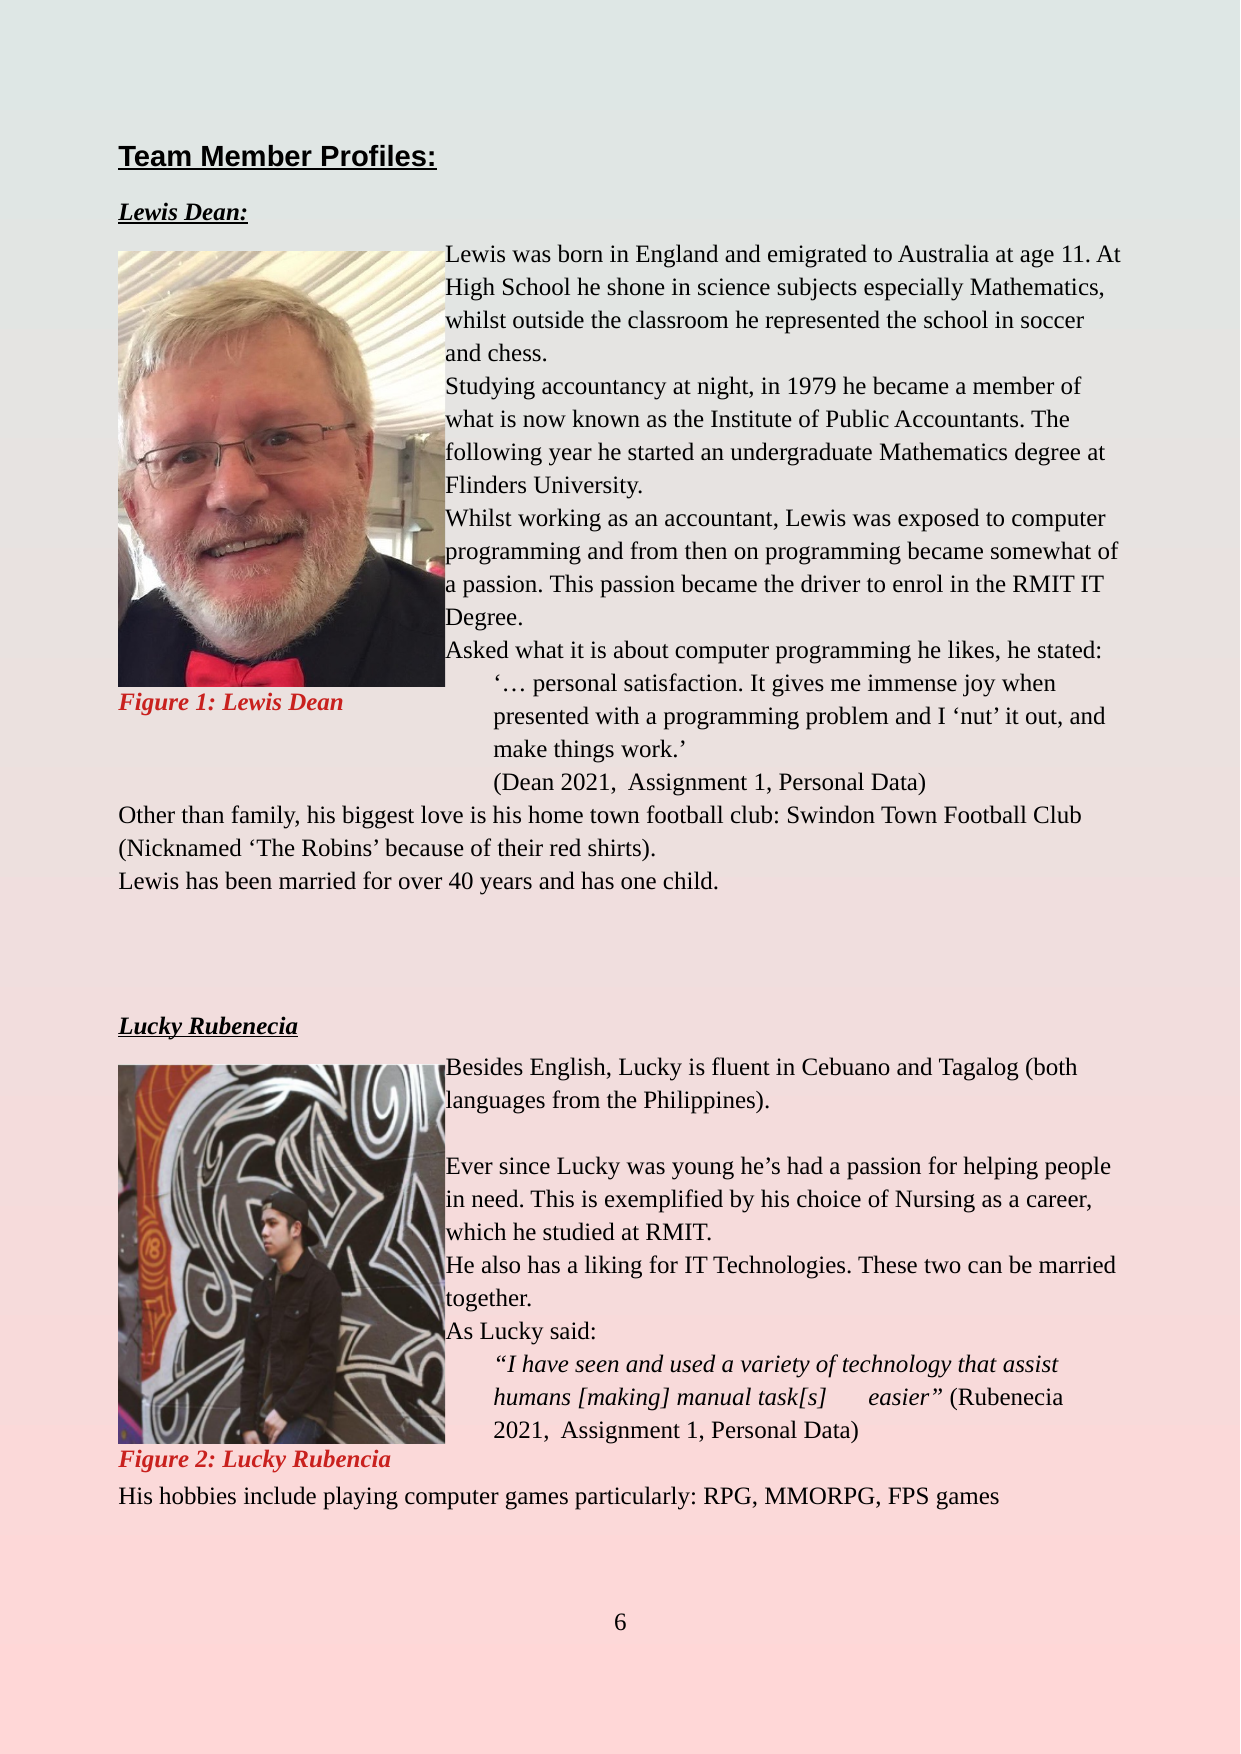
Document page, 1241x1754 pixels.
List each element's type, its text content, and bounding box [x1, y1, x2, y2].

text Lewis has been married for over 40 years and has one child. [118, 866, 1122, 895]
text As Lucky said: [446, 1316, 1122, 1345]
picture [118, 251, 446, 687]
text He also has a liking for IT Technologies. These two can be married together. [446, 1250, 1122, 1312]
text ‘… personal satisfaction. It gives me immense joy when presented with a programming problem and I ‘nut’ it out, and make things work.’ [118, 668, 1122, 763]
text His hobbies include playing computer games particularly: RPG, MMORPG, FPS games [118, 1481, 1122, 1510]
text Figure 2: Lucky Rubencia [118, 1444, 445, 1472]
text Besides English, Lucky is fluent in Cebuano and Tagalog (both languages from the Philippines). [118, 1052, 1122, 1114]
text Studying accountancy at night, in 1979 he became a member of what is now known as the Institute of Public Accountants. The following year he started an undergraduate Mathematics degree at Flinders University. [446, 371, 1122, 499]
text Other than family, his biggest love is his home town football club: Swindon Town Football Club (Nicknamed ‘The Robins’ because of their red shirts). [118, 800, 1122, 862]
text “I have seen and used a variety of technology that assist humans [making] manual task[s] easier” (Rubenecia 2021, Assignment 1, Personal Data) [446, 1349, 1122, 1444]
picture [118, 1064, 446, 1444]
text Figure 1: Lewis Dean [118, 687, 445, 716]
text Lewis Dean: [118, 197, 1122, 226]
text Whilst working as an accountant, Lewis was exposed to computer programming and from then on programming became somewhat of a passion. This passion became the driver to enrol in the RMIT IT Degree. [446, 503, 1122, 631]
text Lucky Rubenecia [118, 1011, 1122, 1039]
text (Dean 2021, Assignment 1, Personal Data) [118, 767, 1122, 796]
subtitle Team Member Profiles: [118, 139, 1122, 172]
text Asked what it is about computer programming he likes, he stated: [446, 635, 1122, 664]
text Ever since Lucky was young he’s had a passion for helping people in need. This is exemplified by his choice of Nursing as a career, which he studied at RMIT. [446, 1151, 1122, 1246]
text Lewis was born in England and emigrated to Australia at age 11. At High School he shone in science subjects especially Mathematics, whilst outside the classroom he represented the school in soccer and chess. [118, 239, 1122, 367]
